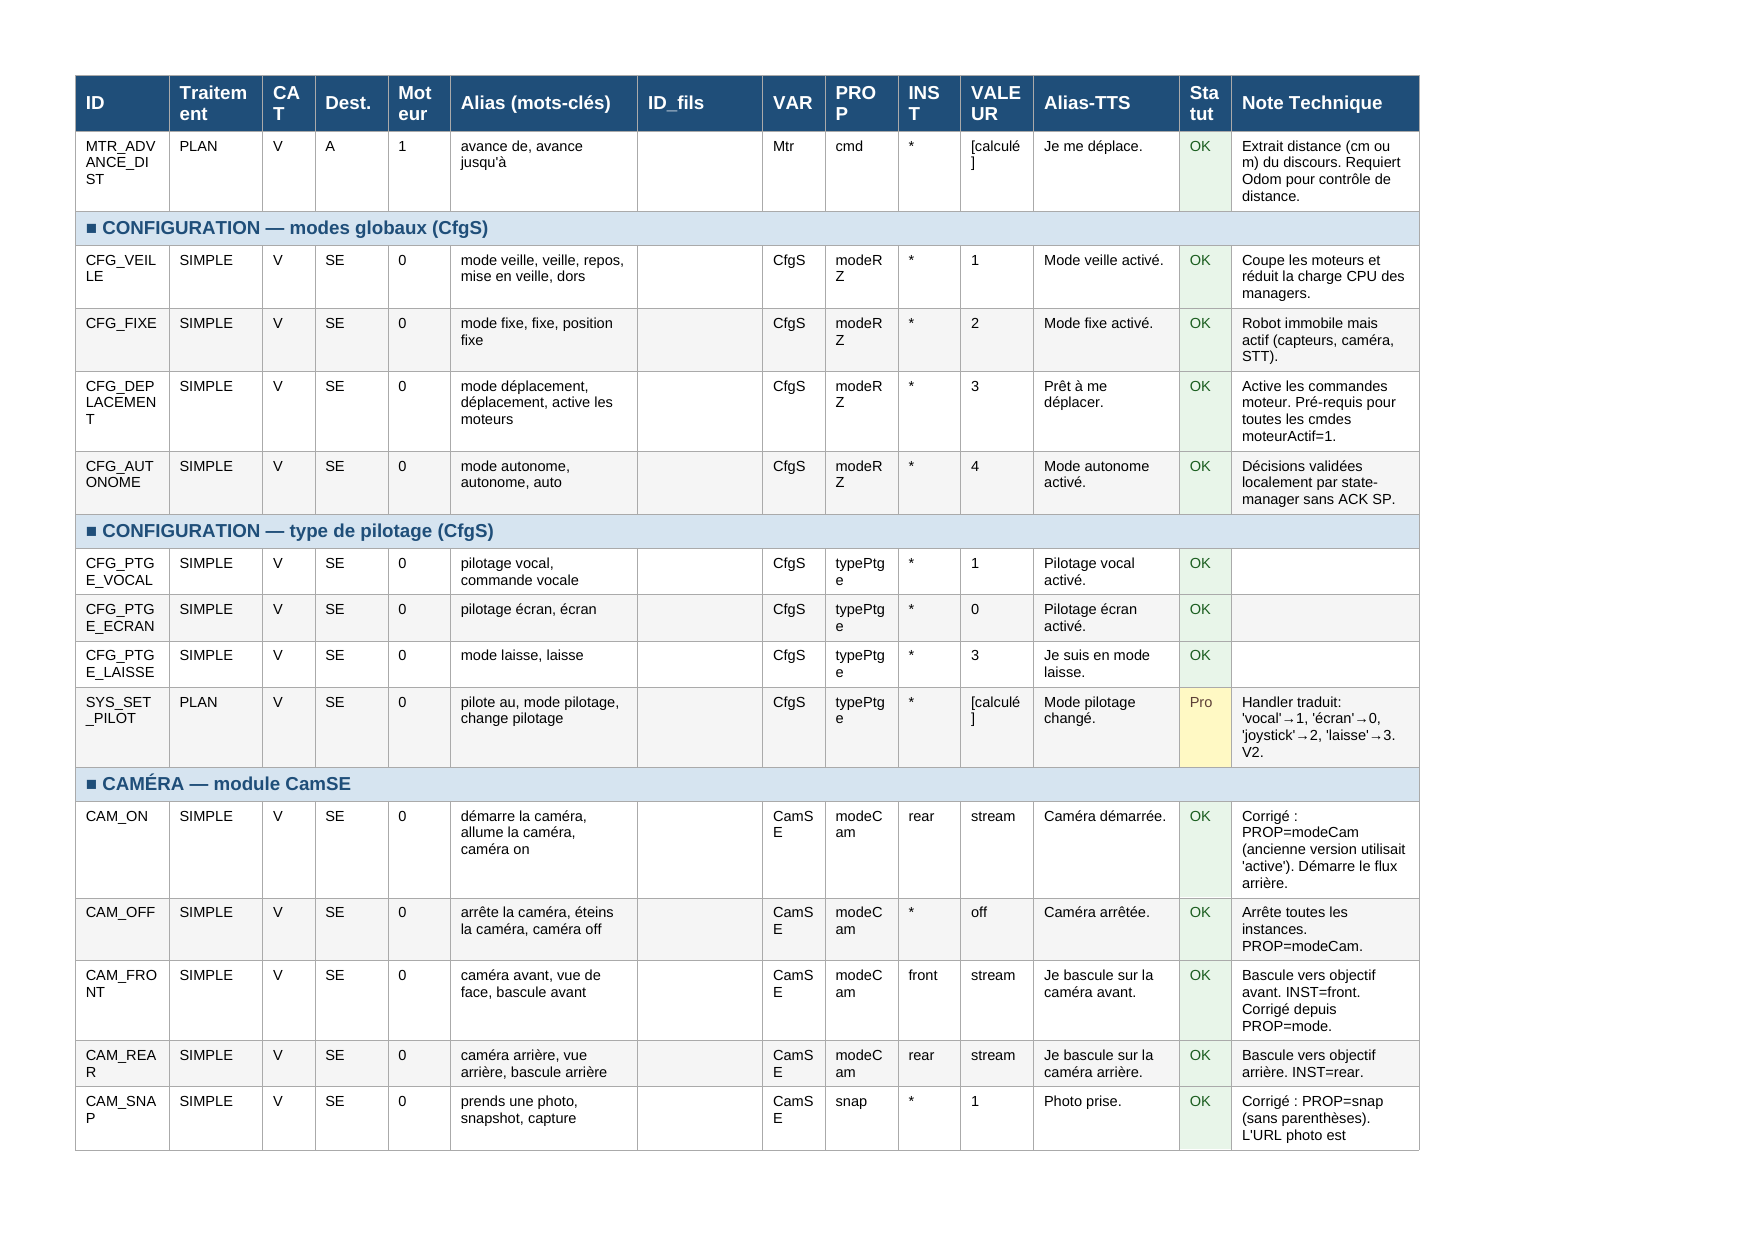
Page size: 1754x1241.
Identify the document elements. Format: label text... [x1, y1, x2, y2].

table_cell * [899, 688, 960, 767]
table_cell 0 [389, 309, 450, 371]
table_cell MTR_ADVANCE_DIST [76, 132, 169, 211]
table_cell CFG_FIXE [76, 309, 169, 371]
table_cell 3 [961, 372, 1033, 451]
table_cell 1 [961, 1087, 1033, 1149]
table_header Dest. [316, 76, 388, 131]
table_cell [1232, 595, 1419, 641]
table_cell Mode veille activé. [1034, 246, 1179, 308]
table_cell Corrigé : PROP=snap (sans parenthèses). L'URL photo est [1232, 1087, 1419, 1149]
table_cell [calculé] [961, 688, 1033, 767]
table_cell CfgS [763, 452, 825, 514]
table_cell Prêt à me déplacer. [1034, 372, 1179, 451]
table_cell OK [1180, 549, 1231, 594]
table_header ID [76, 76, 169, 131]
table_cell V [263, 549, 315, 594]
table_cell * [899, 132, 960, 211]
table_cell SE [316, 549, 388, 594]
table_cell 0 [389, 642, 450, 687]
table_cell [638, 372, 762, 451]
table_cell off [961, 899, 1033, 960]
table_cell * [899, 372, 960, 451]
table_cell PLAN [170, 688, 262, 767]
table_cell [638, 802, 762, 897]
table_cell SE [316, 642, 388, 687]
table_cell CAM_SNAP [76, 1087, 169, 1149]
table_cell [1232, 642, 1419, 687]
table_cell pilotage écran, écran [451, 595, 637, 641]
table_cell modeRZ [826, 246, 898, 308]
table_cell Pilotage vocal activé. [1034, 549, 1179, 594]
table_header ID_fils [638, 76, 762, 131]
table_cell CamSE [763, 899, 825, 960]
table_cell CAM_REAR [76, 1041, 169, 1086]
table_cell OK [1180, 899, 1231, 960]
table_cell 3 [961, 642, 1033, 687]
table_cell CfgS [763, 309, 825, 371]
table_cell Robot immobile mais actif (capteurs, caméra, STT). [1232, 309, 1419, 371]
table_cell avance de, avance jusqu'à [451, 132, 637, 211]
table_cell SE [316, 899, 388, 960]
table_cell V [263, 452, 315, 514]
table_cell modeCam [826, 1041, 898, 1086]
table_cell SIMPLE [170, 595, 262, 641]
table_cell [638, 1041, 762, 1086]
table_cell cmd [826, 132, 898, 211]
table_cell 0 [389, 1041, 450, 1086]
table_cell modeRZ [826, 309, 898, 371]
table_cell 1 [961, 246, 1033, 308]
table_header Alias (mots-clés) [451, 76, 637, 131]
table_cell 0 [389, 246, 450, 308]
table_cell 0 [389, 961, 450, 1040]
table_cell SE [316, 1041, 388, 1086]
table_cell OK [1180, 246, 1231, 308]
table_cell [1232, 549, 1419, 594]
table_cell OK [1180, 452, 1231, 514]
table_cell [638, 549, 762, 594]
table_cell * [899, 642, 960, 687]
table_cell mode veille, veille, repos, mise en veille, dors [451, 246, 637, 308]
table_cell [638, 1087, 762, 1149]
table_cell Bascule vers objectif avant. INST=front. Corrigé depuis PROP=mode. [1232, 961, 1419, 1040]
table_cell pilote au, mode pilotage, change pilotage [451, 688, 637, 767]
table_cell CFG_AUTONOME [76, 452, 169, 514]
table_cell arrête la caméra, éteins la caméra, caméra off [451, 899, 637, 960]
table_cell Mode pilotage changé. [1034, 688, 1179, 767]
table_cell Mode fixe activé. [1034, 309, 1179, 371]
table_cell CamSE [763, 1041, 825, 1086]
table_cell OK [1180, 132, 1231, 211]
table_cell [calculé] [961, 132, 1033, 211]
table_header Statut [1180, 76, 1231, 131]
table_cell Active les commandes moteur. Pré-requis pour toutes les cmdes moteurActif=1. [1232, 372, 1419, 451]
table_cell caméra avant, vue de face, bascule avant [451, 961, 637, 1040]
table_cell typePtge [826, 642, 898, 687]
table_cell V [263, 802, 315, 897]
table_cell 0 [389, 1087, 450, 1149]
table_cell rear [899, 1041, 960, 1086]
table_cell [638, 688, 762, 767]
table_cell 0 [389, 688, 450, 767]
table_cell * [899, 1087, 960, 1149]
table_cell CamSE [763, 1087, 825, 1149]
table_cell ■ CONFIGURATION — type de pilotage (CfgS) [76, 515, 1419, 548]
table_cell Extrait distance (cm ou m) du discours. Requiert Odom pour contrôle de distance. [1232, 132, 1419, 211]
table_header Traitement [170, 76, 262, 131]
table_cell Caméra démarrée. [1034, 802, 1179, 897]
table_cell [638, 132, 762, 211]
table_cell OK [1180, 309, 1231, 371]
table_cell 0 [389, 549, 450, 594]
table_cell PLAN [170, 132, 262, 211]
table_cell * [899, 246, 960, 308]
table_cell typePtge [826, 549, 898, 594]
table_cell SIMPLE [170, 372, 262, 451]
table_cell V [263, 372, 315, 451]
table_cell Mtr [763, 132, 825, 211]
table_cell CfgS [763, 246, 825, 308]
table_cell SIMPLE [170, 802, 262, 897]
table_cell front [899, 961, 960, 1040]
table_header CAT [263, 76, 315, 131]
table_cell SIMPLE [170, 899, 262, 960]
table_cell stream [961, 961, 1033, 1040]
table_cell 0 [389, 595, 450, 641]
table_cell mode fixe, fixe, position fixe [451, 309, 637, 371]
table_header VAR [763, 76, 825, 131]
table_cell V [263, 1041, 315, 1086]
table_cell démarre la caméra, allume la caméra, caméra on [451, 802, 637, 897]
table_cell OK [1180, 1041, 1231, 1086]
table_cell Je suis en mode laisse. [1034, 642, 1179, 687]
table_cell SIMPLE [170, 961, 262, 1040]
table_cell 1 [961, 549, 1033, 594]
table_cell Je bascule sur la caméra avant. [1034, 961, 1179, 1040]
table_cell V [263, 132, 315, 211]
table_cell OK [1180, 802, 1231, 897]
table_header INST [899, 76, 960, 131]
table_cell OK [1180, 1087, 1231, 1149]
table_cell SE [316, 1087, 388, 1149]
table_cell 0 [389, 372, 450, 451]
table_cell SIMPLE [170, 549, 262, 594]
table_cell 0 [389, 899, 450, 960]
table_cell Corrigé : PROP=modeCam (ancienne version utilisait 'active'). Démarre le flux arrière. [1232, 802, 1419, 897]
table_cell SIMPLE [170, 452, 262, 514]
table_cell [638, 642, 762, 687]
table_cell modeRZ [826, 452, 898, 514]
table_cell modeCam [826, 961, 898, 1040]
table_cell snap [826, 1087, 898, 1149]
table_cell Mode autonome activé. [1034, 452, 1179, 514]
table_cell 0 [389, 802, 450, 897]
table_cell A [316, 132, 388, 211]
table_cell V [263, 899, 315, 960]
table_cell CamSE [763, 802, 825, 897]
table_header VALEUR [961, 76, 1033, 131]
table_header Note Technique [1232, 76, 1419, 131]
table_cell 0 [961, 595, 1033, 641]
table_cell 1 [389, 132, 450, 211]
table_cell CAM_OFF [76, 899, 169, 960]
table_cell CAM_ON [76, 802, 169, 897]
table_cell mode déplacement, déplacement, active les moteurs [451, 372, 637, 451]
table_cell CFG_PTGE_LAISSE [76, 642, 169, 687]
table_cell typePtge [826, 595, 898, 641]
table_cell V [263, 246, 315, 308]
table_cell 0 [389, 452, 450, 514]
table_cell modeRZ [826, 372, 898, 451]
table_cell SE [316, 372, 388, 451]
table_cell SE [316, 961, 388, 1040]
table_cell SIMPLE [170, 642, 262, 687]
table_cell V [263, 595, 315, 641]
table_cell * [899, 899, 960, 960]
table_cell Pilotage écran activé. [1034, 595, 1179, 641]
table_cell CFG_DEPLACEMENT [76, 372, 169, 451]
table_cell V [263, 688, 315, 767]
table_cell [638, 899, 762, 960]
table_cell Arrête toutes les instances. PROP=modeCam. [1232, 899, 1419, 960]
table_cell pilotage vocal, commande vocale [451, 549, 637, 594]
table_cell mode laisse, laisse [451, 642, 637, 687]
table_header PROP [826, 76, 898, 131]
table_cell CFG_PTGE_VOCAL [76, 549, 169, 594]
table_cell [638, 595, 762, 641]
table_cell stream [961, 1041, 1033, 1086]
table_cell * [899, 309, 960, 371]
table_cell * [899, 452, 960, 514]
table_cell 2 [961, 309, 1033, 371]
table_cell V [263, 642, 315, 687]
table_cell Je bascule sur la caméra arrière. [1034, 1041, 1179, 1086]
table_header Alias-TTS [1034, 76, 1179, 131]
table_cell Pro [1180, 688, 1231, 767]
table_cell [638, 246, 762, 308]
table_cell SE [316, 309, 388, 371]
table_cell Je me déplace. [1034, 132, 1179, 211]
table_cell prends une photo, snapshot, capture [451, 1087, 637, 1149]
table_cell CFG_VEILLE [76, 246, 169, 308]
table_cell ■ CAMÉRA — module CamSE [76, 768, 1419, 801]
table_header Moteur [389, 76, 450, 131]
table_cell CAM_FRONT [76, 961, 169, 1040]
table_cell Caméra arrêtée. [1034, 899, 1179, 960]
table_cell CamSE [763, 961, 825, 1040]
table_cell V [263, 1087, 315, 1149]
table_cell typePtge [826, 688, 898, 767]
table_cell V [263, 309, 315, 371]
table_cell modeCam [826, 802, 898, 897]
table_cell stream [961, 802, 1033, 897]
table_cell Handler traduit: 'vocal'→1, 'écran'→0, 'joystick'→2, 'laisse'→3. V2. [1232, 688, 1419, 767]
table_cell CfgS [763, 372, 825, 451]
table_cell * [899, 549, 960, 594]
table_cell SIMPLE [170, 246, 262, 308]
table_cell SE [316, 688, 388, 767]
table_cell SIMPLE [170, 1041, 262, 1086]
table_cell * [899, 595, 960, 641]
table_cell OK [1180, 642, 1231, 687]
table_cell Bascule vers objectif arrière. INST=rear. [1232, 1041, 1419, 1086]
table_cell ■ CONFIGURATION — modes globaux (CfgS) [76, 212, 1419, 245]
table_cell OK [1180, 595, 1231, 641]
table_cell CfgS [763, 595, 825, 641]
table_cell caméra arrière, vue arrière, bascule arrière [451, 1041, 637, 1086]
table_cell [638, 452, 762, 514]
table_cell CFG_PTGE_ECRAN [76, 595, 169, 641]
table_cell SIMPLE [170, 1087, 262, 1149]
table_cell SE [316, 595, 388, 641]
table_cell [638, 961, 762, 1040]
table_cell mode autonome, autonome, auto [451, 452, 637, 514]
table_cell V [263, 961, 315, 1040]
table_cell Photo prise. [1034, 1087, 1179, 1149]
table_cell Coupe les moteurs et réduit la charge CPU des managers. [1232, 246, 1419, 308]
table_cell CfgS [763, 642, 825, 687]
table_cell SYS_SET_PILOT [76, 688, 169, 767]
table_cell SE [316, 246, 388, 308]
table_cell 4 [961, 452, 1033, 514]
table_cell modeCam [826, 899, 898, 960]
table_cell CfgS [763, 688, 825, 767]
table_cell SIMPLE [170, 309, 262, 371]
table_cell [638, 309, 762, 371]
table_cell OK [1180, 961, 1231, 1040]
table_cell SE [316, 452, 388, 514]
table_cell rear [899, 802, 960, 897]
table_cell OK [1180, 372, 1231, 451]
table_cell Décisions validées localement par state-manager sans ACK SP. [1232, 452, 1419, 514]
table_cell CfgS [763, 549, 825, 594]
table_cell SE [316, 802, 388, 897]
